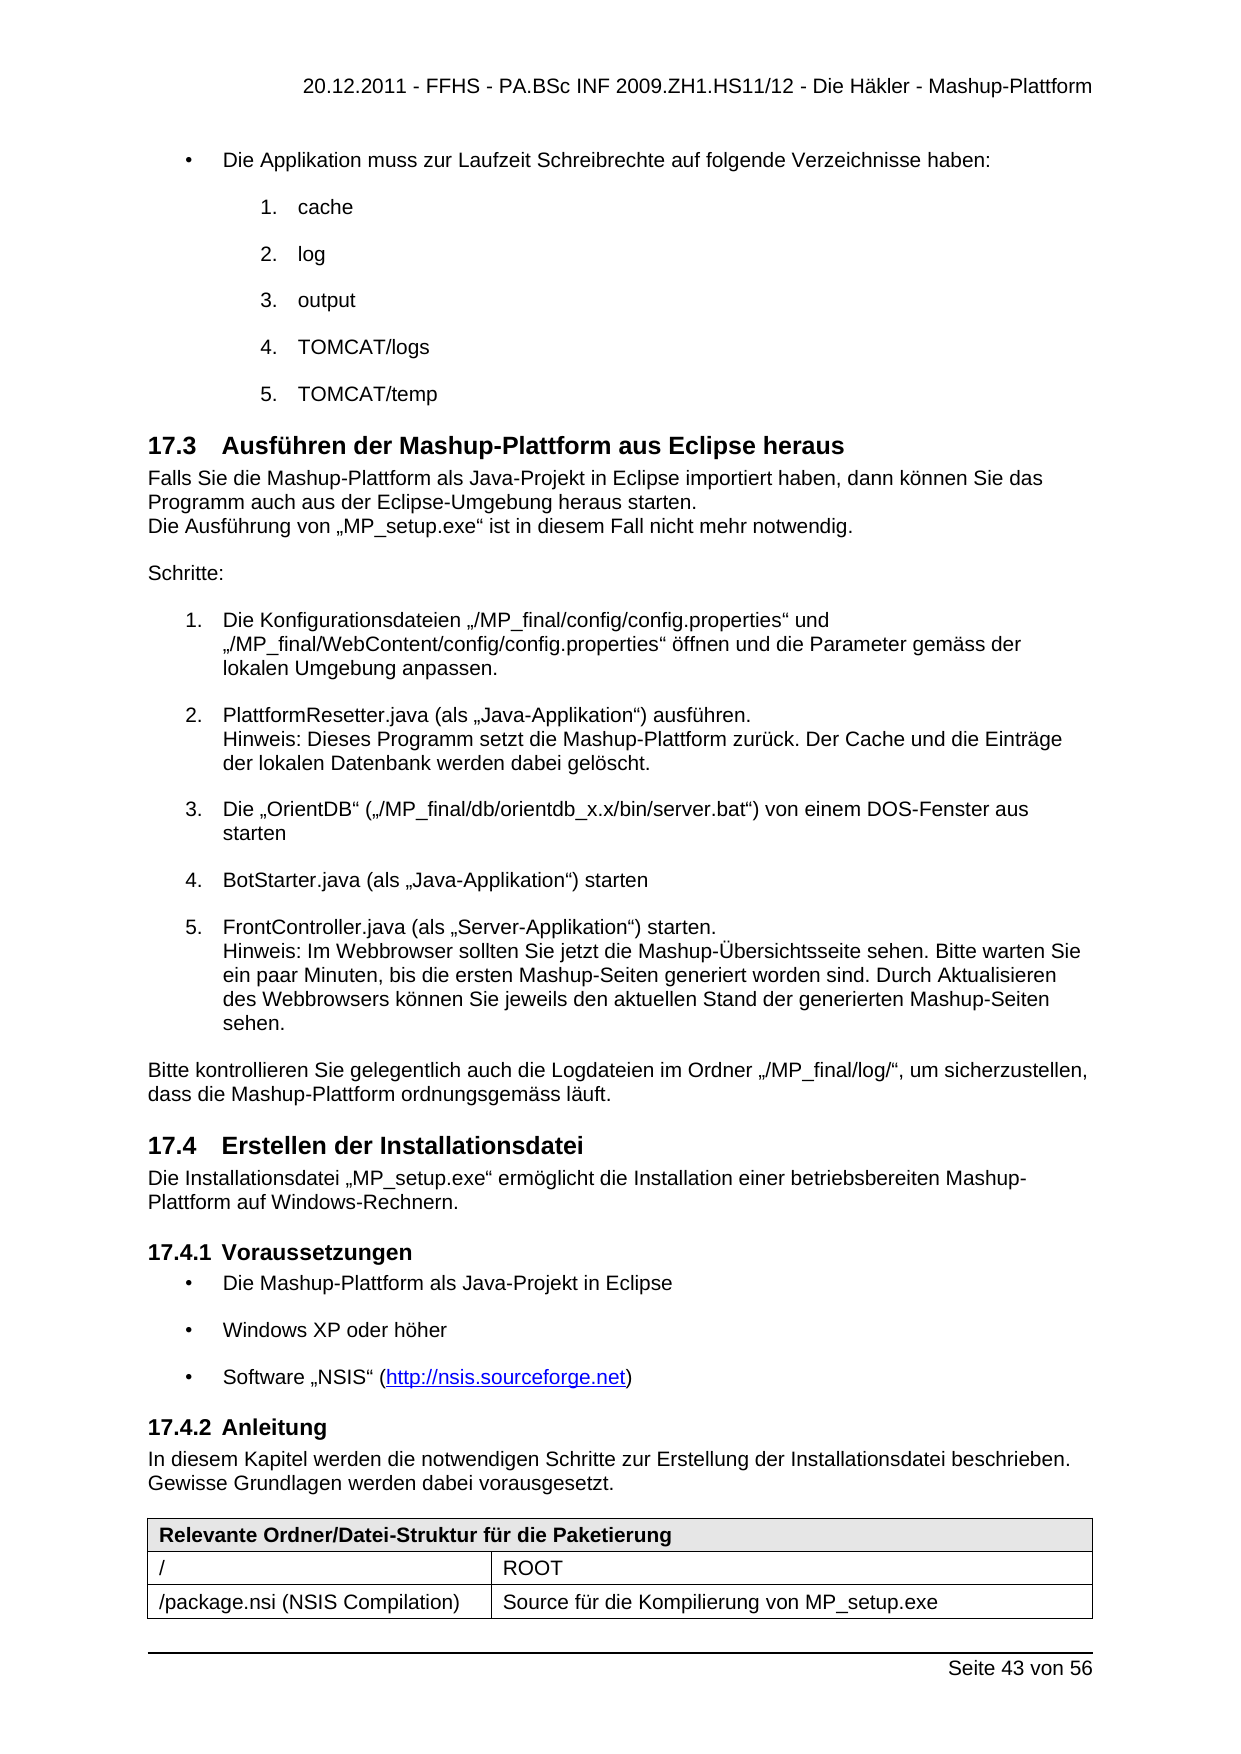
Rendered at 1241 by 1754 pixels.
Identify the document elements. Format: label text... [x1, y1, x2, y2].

table_header Relevante Ordner/Datei-Struktur für die Paketierung [148, 1519, 1092, 1551]
text Die Installationsdatei „MP_setup.exe“ ermöglicht die Installation einer betriebsbereiten Mashup-Plattform auf Windows-Rechnern. [148, 1166, 1093, 1213]
list Windows XP oder höher [185, 1318, 1093, 1342]
list output [260, 288, 1093, 312]
text Bitte kontrollieren Sie gelegentlich auch die Logdateien im Ordner „/MP_final/log/“, um sicherzustellen, dass die Mashup-Plattform ordnungsgemäss läuft. [148, 1058, 1093, 1106]
table_cell /package.nsi (NSIS Compilation) [148, 1585, 491, 1618]
text Falls Sie die Mashup-Plattform als Java-Projekt in Eclipse importiert haben, dann können Sie das Programm auch aus der Eclipse-Umgebung heraus starten. Die Ausführung von „MP_setup.exe“ ist in diesem Fall nicht mehr notwendig. [148, 466, 1093, 538]
list Die Mashup-Plattform als Java-Projekt in Eclipse [185, 1271, 1093, 1295]
list PlattformResetter.java (als „Java-Applikation“) ausführen. Hinweis: Dieses Programm setzt die Mashup-Plattform zurück. Der Cache und die Einträge der lokalen Datenbank werden dabei gelöscht. [185, 702, 1093, 774]
list BotStarter.java (als „Java-Applikation“) starten [185, 868, 1093, 892]
table_cell Source für die Kompilierung von MP_setup.exe [492, 1585, 1092, 1618]
list Die Applikation muss zur Laufzeit Schreibrechte auf folgende Verzeichnisse haben: [185, 148, 1093, 172]
text Schritte: [148, 561, 1093, 585]
table_cell / [148, 1552, 491, 1584]
list cache [260, 194, 1093, 218]
subtitle Anleitung [148, 1414, 1093, 1441]
list Die „OrientDB“ („/MP_final/db/orientdb_x.x/bin/server.bat“) von einem DOS-Fenster aus starten [185, 797, 1093, 845]
list Die Konfigurationsdateien „/MP_final/config/config.properties“ und „/MP_final/WebContent/config/config.properties“ öffnen und die Parameter gemäss der lokalen Umgebung anpassen. [185, 608, 1093, 679]
table_cell ROOT [492, 1552, 1092, 1584]
subtitle Voraussetzungen [148, 1238, 1093, 1265]
subtitle Ausführen der Mashup-Plattform aus Eclipse heraus [148, 431, 1093, 460]
list TOMCAT/temp [260, 382, 1093, 406]
subtitle Erstellen der Installationsdatei [148, 1131, 1093, 1159]
list TOMCAT/logs [260, 335, 1093, 359]
list Software „NSIS“ (http://nsis.sourceforge.net) [185, 1365, 1093, 1389]
list FrontController.java (als „Server-Applikation“) starten. Hinweis: Im Webbrowser sollten Sie jetzt die Mashup-Übersichtsseite sehen. Bitte warten Sie ein paar Minuten, bis die ersten Mashup-Seiten generiert worden sind. Durch Aktualisieren des Webbrowsers können Sie jeweils den aktuellen Stand der generierten Mashup-Seiten sehen. [185, 915, 1093, 1035]
list log [260, 241, 1093, 265]
text In diesem Kapitel werden die notwendigen Schritte zur Erstellung der Installationsdatei beschrieben. Gewisse Grundlagen werden dabei vorausgesetzt. [148, 1447, 1093, 1495]
